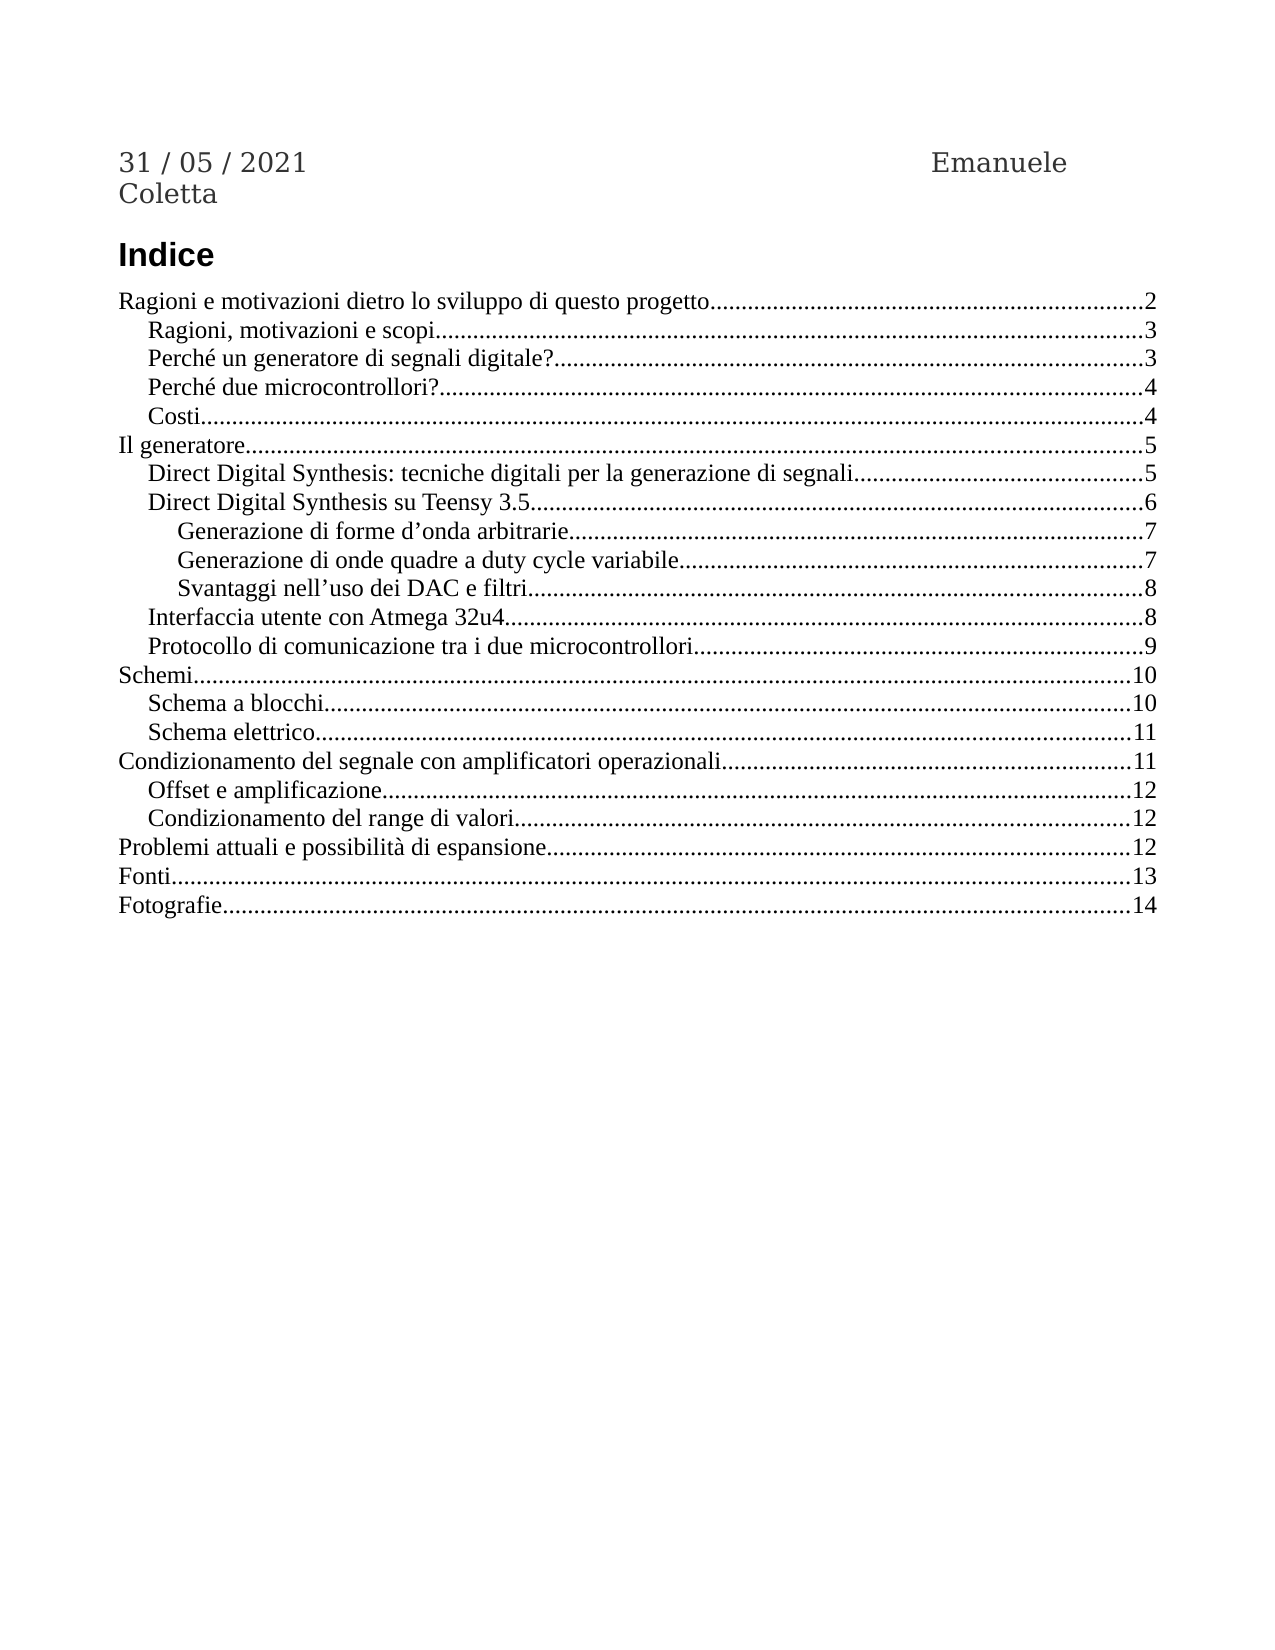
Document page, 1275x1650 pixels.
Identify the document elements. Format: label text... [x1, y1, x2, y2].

text Perché due microcontrollori? 4 [148, 372, 1157, 401]
text Generazione di forme d’onda arbitrarie 7 [177, 516, 1157, 545]
text Fonti 13 [118, 861, 1157, 890]
text Protocollo di comunicazione tra i due microcontrollori 9 [148, 631, 1157, 660]
text Schemi 10 [118, 660, 1157, 688]
text Perché un generatore di segnali digitale? 3 [148, 343, 1157, 372]
text Ragioni e motivazioni dietro lo sviluppo di questo progetto 2 [118, 286, 1157, 315]
text Schema elettrico 11 [148, 717, 1157, 746]
text Generazione di onde quadre a duty cycle variabile 7 [177, 545, 1157, 573]
text Schema a blocchi 10 [148, 688, 1157, 717]
text Il generatore 5 [118, 430, 1157, 458]
text Ragioni, motivazioni e scopi 3 [148, 315, 1157, 343]
text Condizionamento del range di valori 12 [148, 803, 1157, 832]
text Offset e amplificazione 12 [148, 775, 1157, 803]
text Interfaccia utente con Atmega 32u4 8 [148, 602, 1157, 631]
text Condizionamento del segnale con amplificatori operazionali 11 [118, 746, 1157, 775]
subtitle Indice [118, 235, 1157, 273]
text Direct Digital Synthesis: tecniche digitali per la generazione di segnali 5 [148, 458, 1157, 487]
text 31 / 05 / 2021 Emanuele Coletta [118, 147, 1157, 210]
text Fotografie 14 [118, 890, 1157, 918]
text Problemi attuali e possibilità di espansione 12 [118, 832, 1157, 861]
text Svantaggi nell’uso dei DAC e filtri 8 [177, 573, 1157, 602]
text Direct Digital Synthesis su Teensy 3.5 6 [148, 487, 1157, 516]
text Costi 4 [148, 401, 1157, 430]
